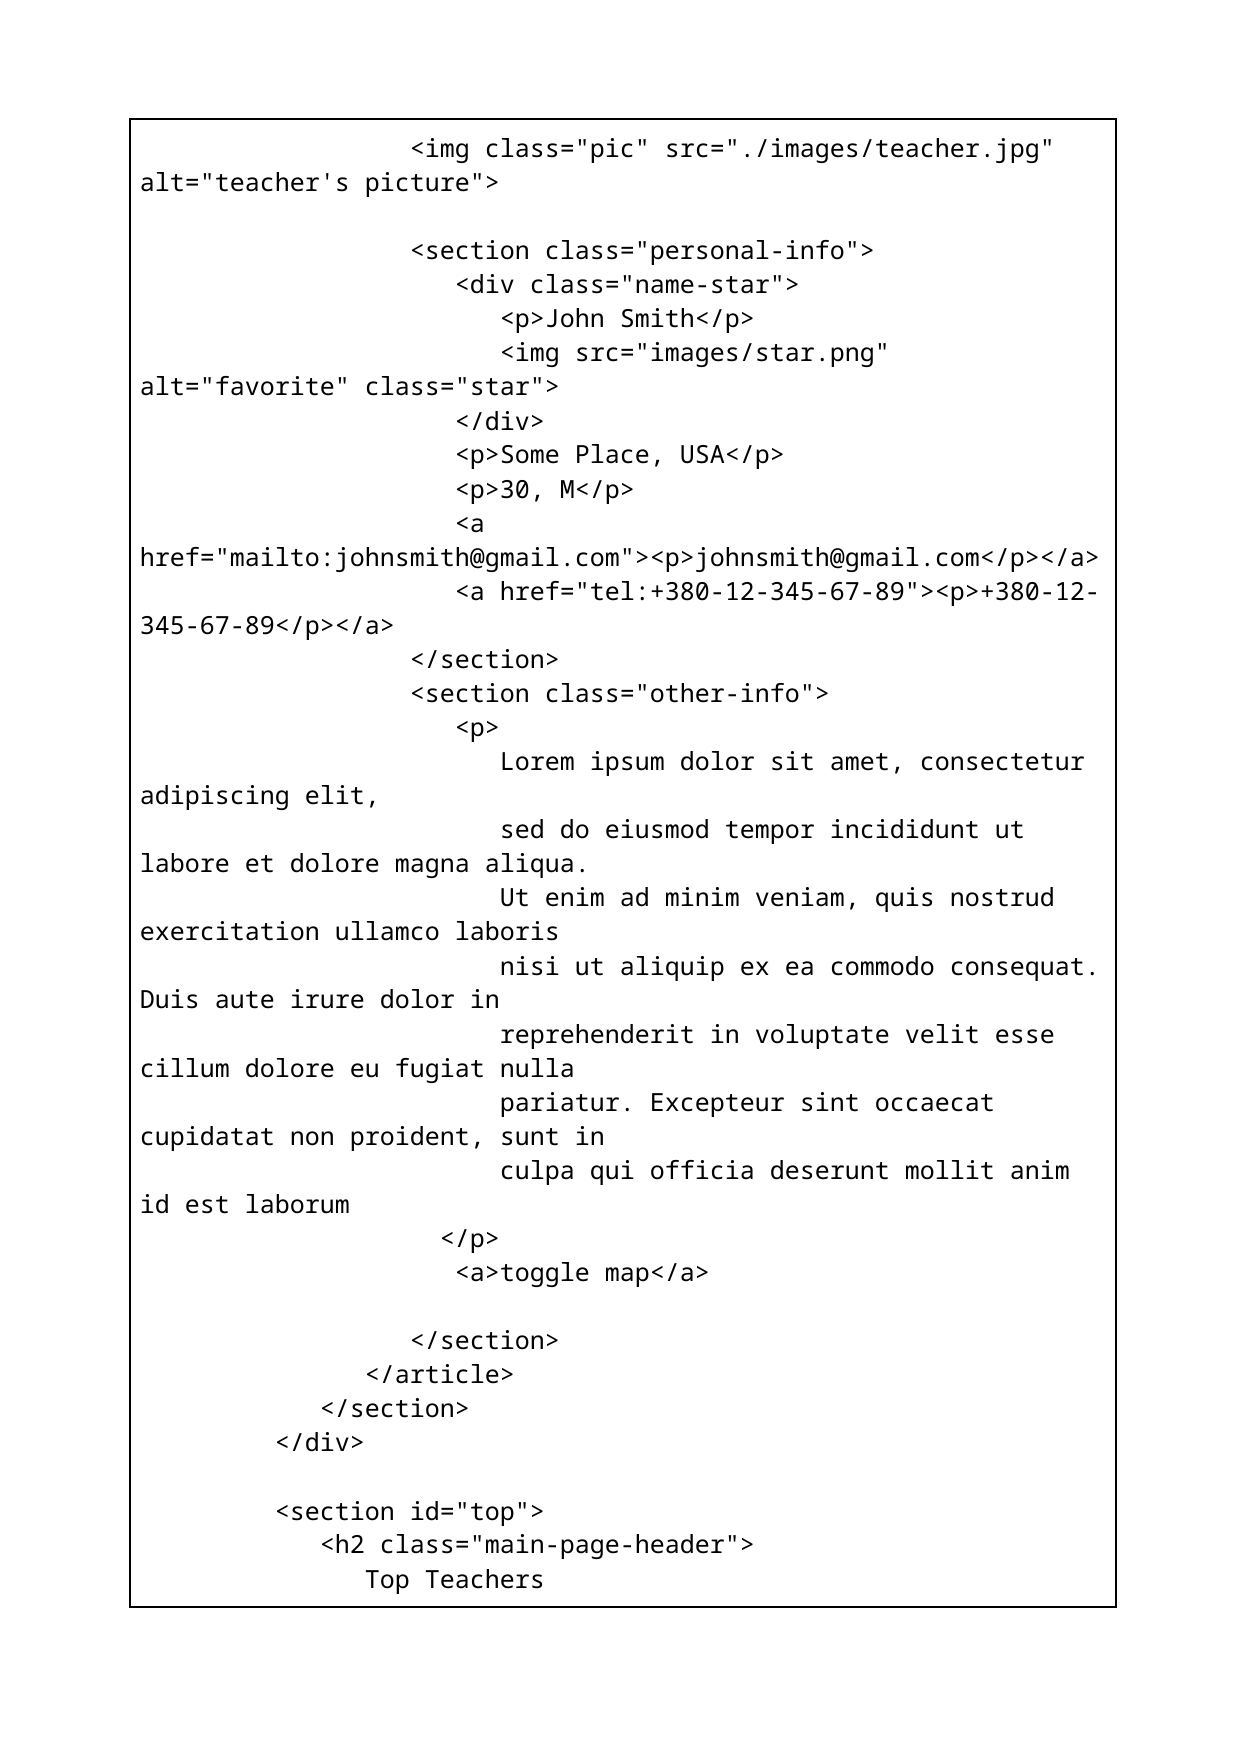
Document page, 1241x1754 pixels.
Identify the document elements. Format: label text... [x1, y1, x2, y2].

table_cell <img class="pic" src="./images/teacher.jpg" alt="teacher's picture"> <section class="personal-info"> <div class="name-star"> <p>John Smith</p> <img src="images/star.png" alt="favorite" class="star"> </div> <p>Some Place, USA</p> <p>30, M</p> <a href="mailto:johnsmith@gmail.com"><p>johnsmith@gmail.com</p></a> <a href="tel:+380-12-345-67-89"><p>+380-12-345-67-89</p></a> </section> <section class="other-info"> <p> Lorem ipsum dolor sit amet, consectetur adipiscing elit, sed do eiusmod tempor incididunt ut labore et dolore magna aliqua. Ut enim ad minim veniam, quis nostrud exercitation ullamco laboris nisi ut aliquip ex ea commodo consequat. Duis aute irure dolor in reprehenderit in voluptate velit esse cillum dolore eu fugiat nulla pariatur. Excepteur sint occaecat cupidatat non proident, sunt in culpa qui officia deserunt mollit anim id est laborum </p> <a>toggle map</a> </section> </article> </section> </div> <section id="top"> <h2 class="main-page-header"> Top Teachers [131, 120, 1115, 1606]
